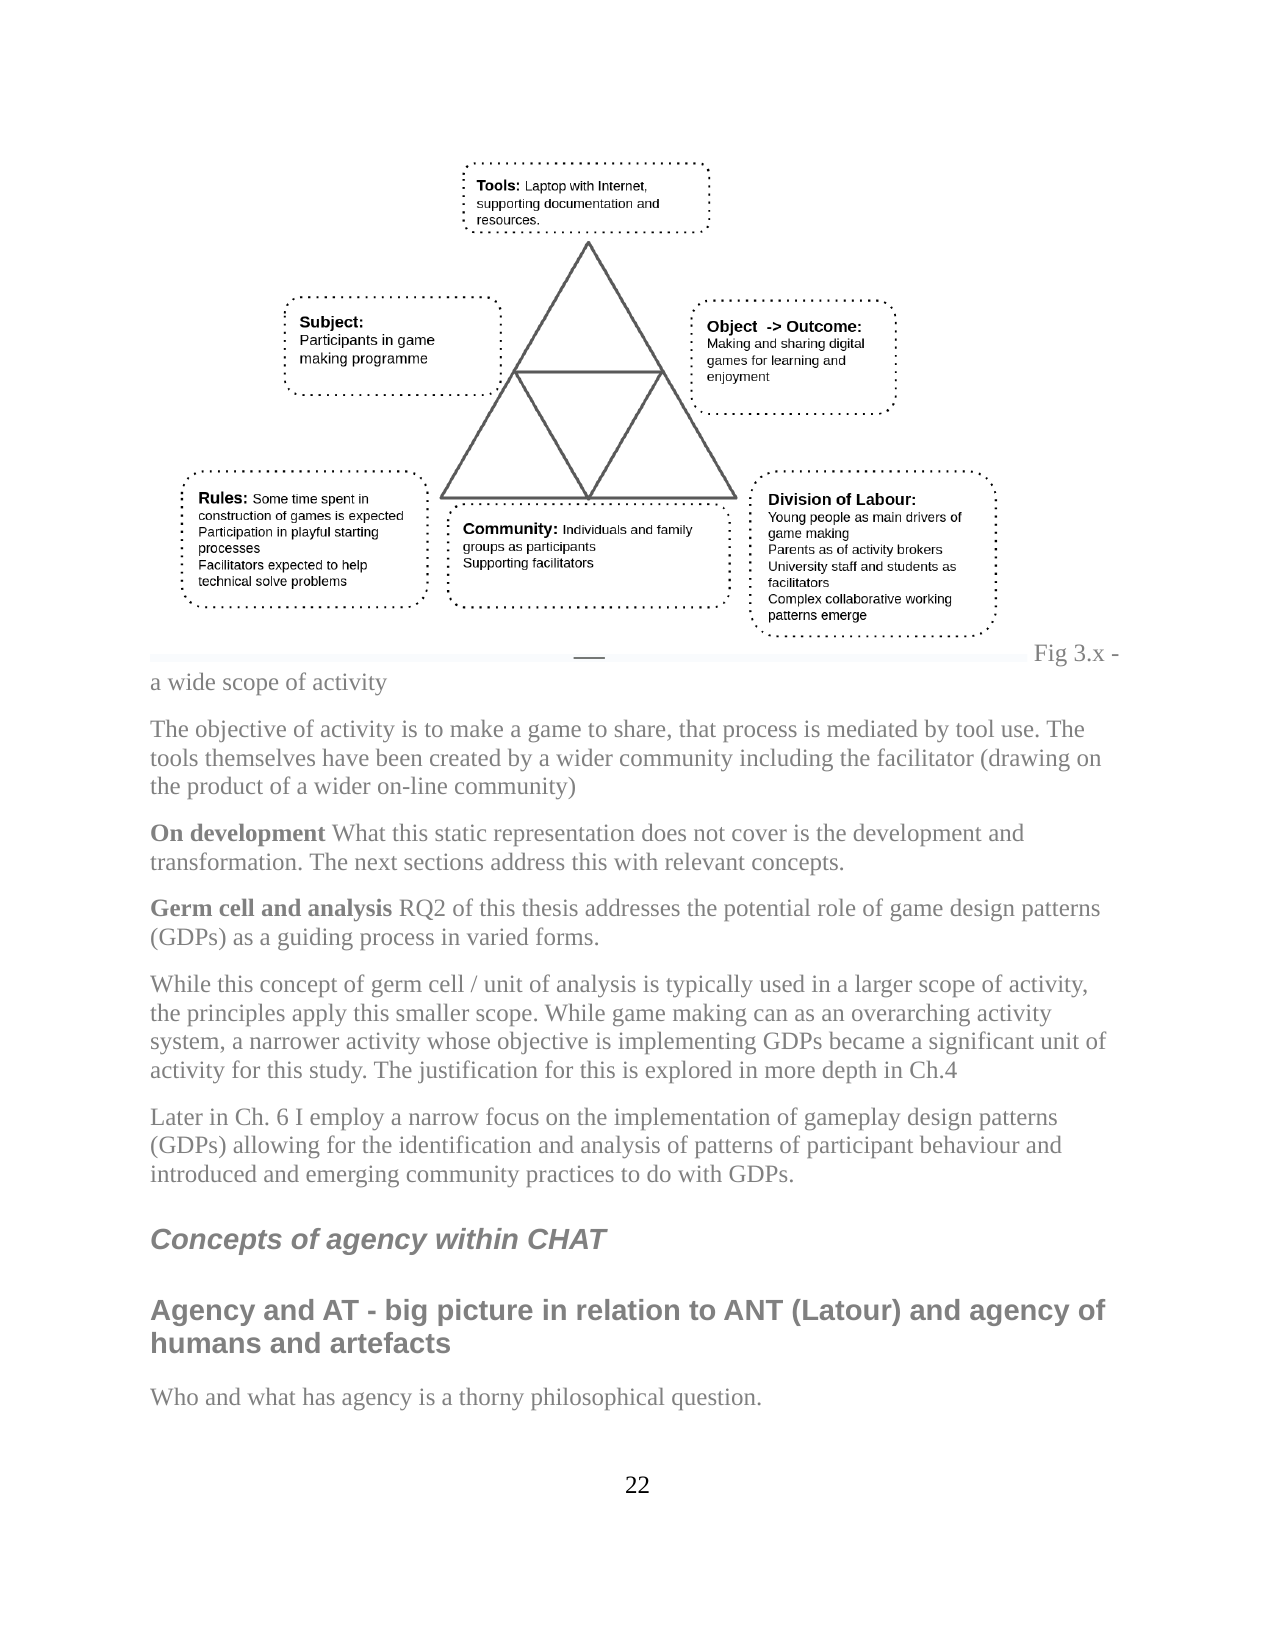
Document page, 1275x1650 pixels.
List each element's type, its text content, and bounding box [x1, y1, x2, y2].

text Who and what has agency is a thorny philosophical question. [150, 1382, 1125, 1410]
text While this concept of germ cell / unit of analysis is typically used in a larger scope of activity, the principles apply this smaller scope. While game making can as an overarching activity system, a narrower activity whose objective is implementing GDPs became a significant unit of activity for this study. The justification for this is explored in more depth in Ch.4 [150, 969, 1125, 1084]
text Germ cell and analysis RQ2 of this thesis addresses the potential role of game design patterns (GDPs) as a guiding process in varied forms. [150, 893, 1125, 951]
text Fig 3.x - a wide scope of activity [150, 150, 1125, 696]
text On development What this static representation does not cover is the development and transformation. The next sections address this with relevant concepts. [150, 818, 1125, 876]
picture [150, 150, 1028, 662]
subtitle Concepts of agency within CHAT [150, 1222, 1125, 1256]
text The objective of activity is to make a game to share, that process is mediated by tool use. The tools themselves have been created by a wider community including the facilitator (drawing on the product of a wider on-line community) [150, 714, 1125, 800]
text Later in Ch. 6 I employ a narrow focus on the implementation of gameplay design patterns (GDPs) allowing for the identification and analysis of patterns of participant behaviour and introduced and emerging community practices to do with GDPs. [150, 1102, 1125, 1188]
subtitle Agency and AT - big picture in relation to ANT (Latour) and agency of humans and artefacts [150, 1293, 1125, 1360]
